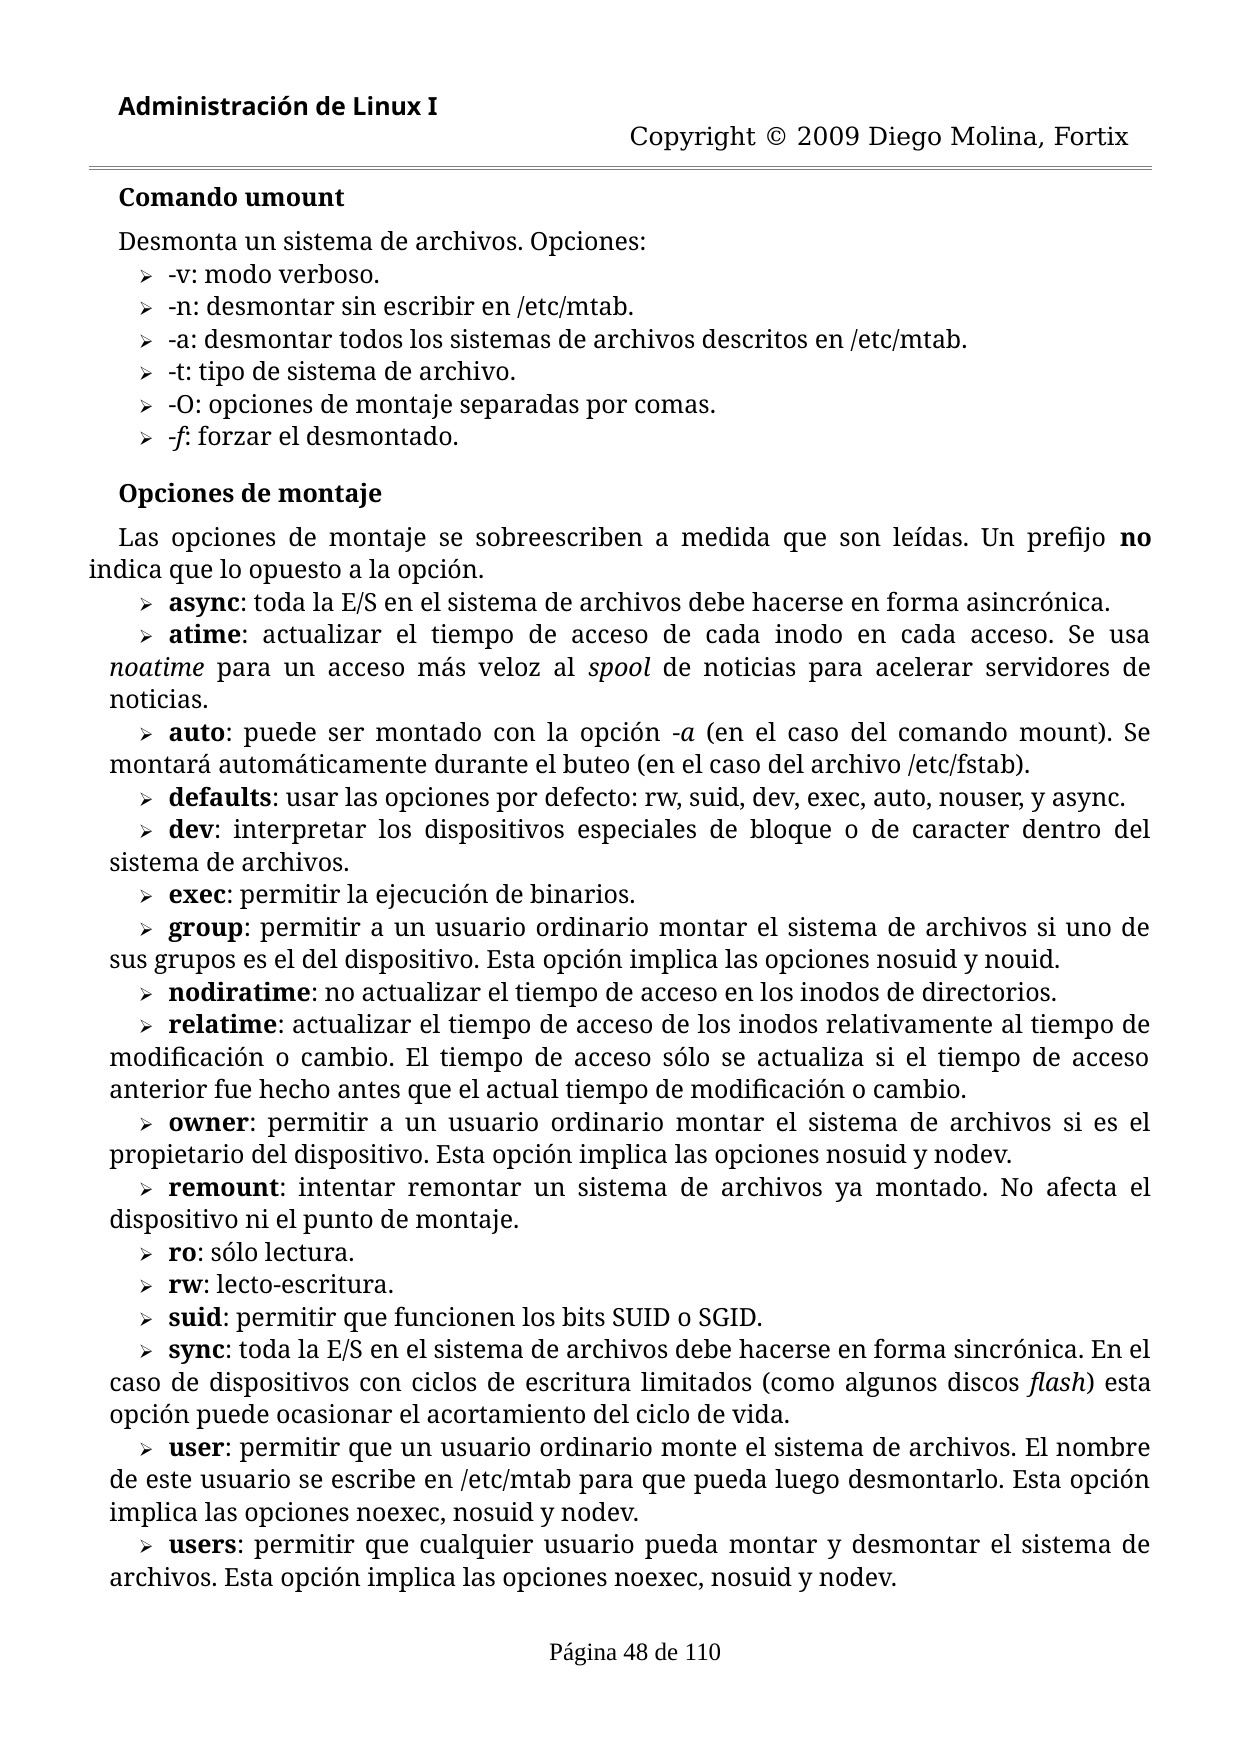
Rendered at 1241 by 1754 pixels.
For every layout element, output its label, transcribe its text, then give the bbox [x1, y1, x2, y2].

list remount: intentar remontar un sistema de archivos ya montado. No afecta el dispositivo ni el punto de montaje. [88, 1170, 1152, 1235]
list ro: sólo lectura. [88, 1235, 1152, 1268]
list auto: puede ser montado con la opción -a (en el caso del comando mount). Se montará automáticamente durante el buteo (en el caso del archivo /etc/fstab). [88, 715, 1152, 780]
text Opciones de montaje [88, 476, 1152, 508]
list owner: permitir a un usuario ordinario montar el sistema de archivos si es el propietario del dispositivo. Esta opción implica las opciones nosuid y nodev. [88, 1105, 1152, 1170]
text Desmonta un sistema de archivos. Opciones: [88, 225, 1152, 257]
list -a: desmontar todos los sistemas de archivos descritos en /etc/mtab. [88, 322, 1152, 355]
list suid: permitir que funcionen los bits SUID o SGID. [88, 1300, 1152, 1333]
list -f: forzar el desmontado. [88, 420, 1152, 452]
list relatime: actualizar el tiempo de acceso de los inodos relativamente al tiempo de modificación o cambio. El tiempo de acceso sólo se actualiza si el tiempo de acceso anterior fue hecho antes que el actual tiempo de modificación o cambio. [88, 1008, 1152, 1105]
list dev: interpretar los dispositivos especiales de bloque o de caracter dentro del sistema de archivos. [88, 813, 1152, 878]
list user: permitir que un usuario ordinario monte el sistema de archivos. El nombre de este usuario se escribe en /etc/mtab para que pueda luego desmontarlo. Esta opción implica las opciones noexec, nosuid y nodev. [88, 1430, 1152, 1528]
list group: permitir a un usuario ordinario montar el sistema de archivos si uno de sus grupos es el del dispositivo. Esta opción implica las opciones nosuid y nouid. [88, 910, 1152, 975]
list rw: lecto-escritura. [88, 1268, 1152, 1300]
list -O: opciones de montaje separadas por comas. [88, 387, 1152, 420]
list users: permitir que cualquier usuario pueda montar y desmontar el sistema de archivos. Esta opción implica las opciones noexec, nosuid y nodev. [88, 1528, 1152, 1593]
list nodiratime: no actualizar el tiempo de acceso en los inodos de directorios. [88, 975, 1152, 1008]
text Comando umount [88, 181, 1152, 213]
list sync: toda la E/S en el sistema de archivos debe hacerse en forma sincrónica. En el caso de dispositivos con ciclos de escritura limitados (como algunos discos flash) esta opción puede ocasionar el acortamiento del ciclo de vida. [88, 1333, 1152, 1430]
list atime: actualizar el tiempo de acceso de cada inodo en cada acceso. Se usa noatime para un acceso más veloz al spool de noticias para acelerar servidores de noticias. [88, 618, 1152, 715]
list defaults: usar las opciones por defecto: rw, suid, dev, exec, auto, nouser, y async. [88, 780, 1152, 813]
text Las opciones de montaje se sobreescriben a medida que son leídas. Un prefijo no indica que lo opuesto a la opción. [88, 520, 1152, 585]
list -n: desmontar sin escribir en /etc/mtab. [88, 290, 1152, 322]
list -t: tipo de sistema de archivo. [88, 355, 1152, 387]
list async: toda la E/S en el sistema de archivos debe hacerse en forma asincrónica. [88, 585, 1152, 618]
list -v: modo verboso. [88, 257, 1152, 290]
list exec: permitir la ejecución de binarios. [88, 878, 1152, 910]
